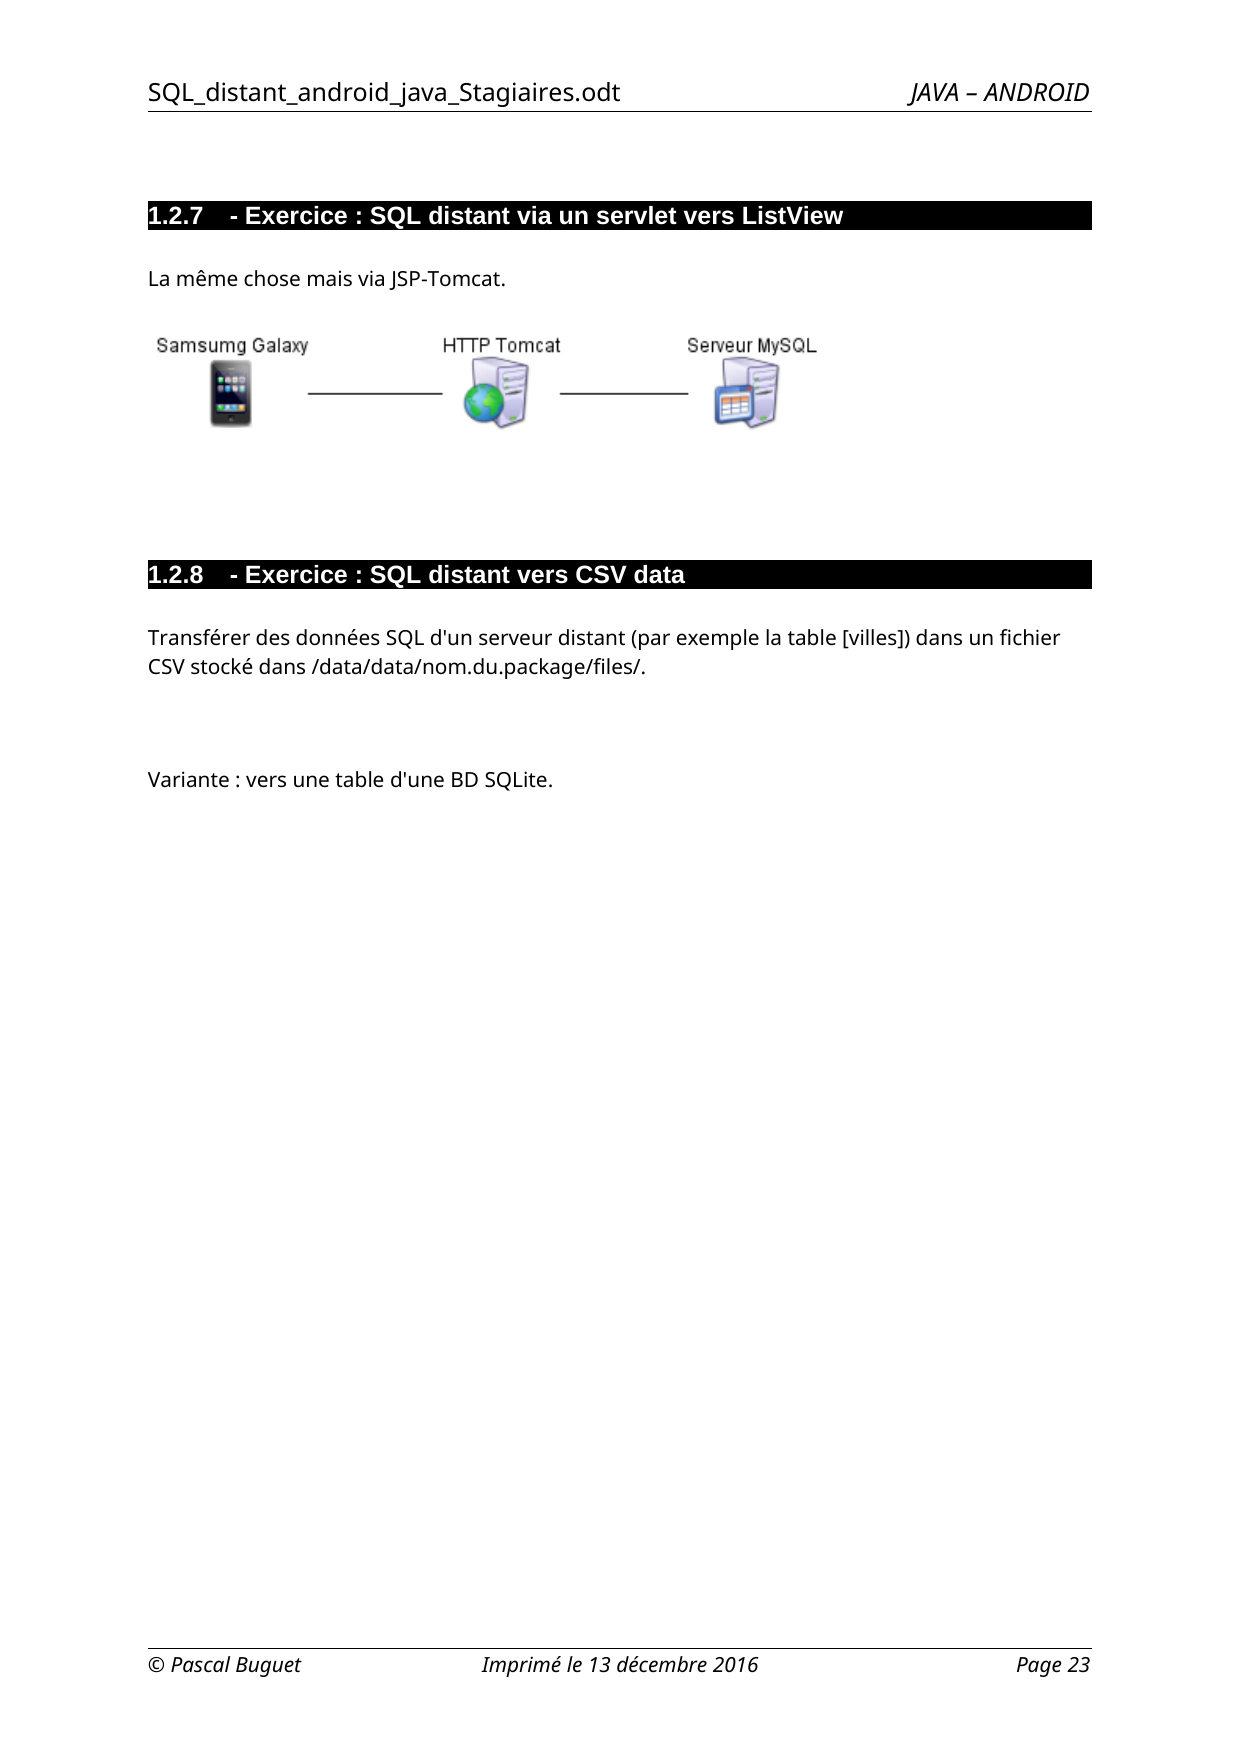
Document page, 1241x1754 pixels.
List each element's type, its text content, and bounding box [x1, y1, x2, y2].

text Transférer des données SQL d'un serveur distant (par exemple la table [villes]) dans un fichier CSV stocké dans /data/data/nom.du.package/files/. [148, 623, 1092, 680]
picture [147, 321, 842, 450]
text Variante : vers une table d'une BD SQLite. [148, 766, 1092, 794]
subtitle - Exercice : SQL distant vers CSV data [148, 560, 1092, 589]
subtitle - Exercice : SQL distant via un servlet vers ListView [148, 201, 1092, 230]
text La même chose mais via JSP-Tomcat. [148, 264, 1092, 293]
